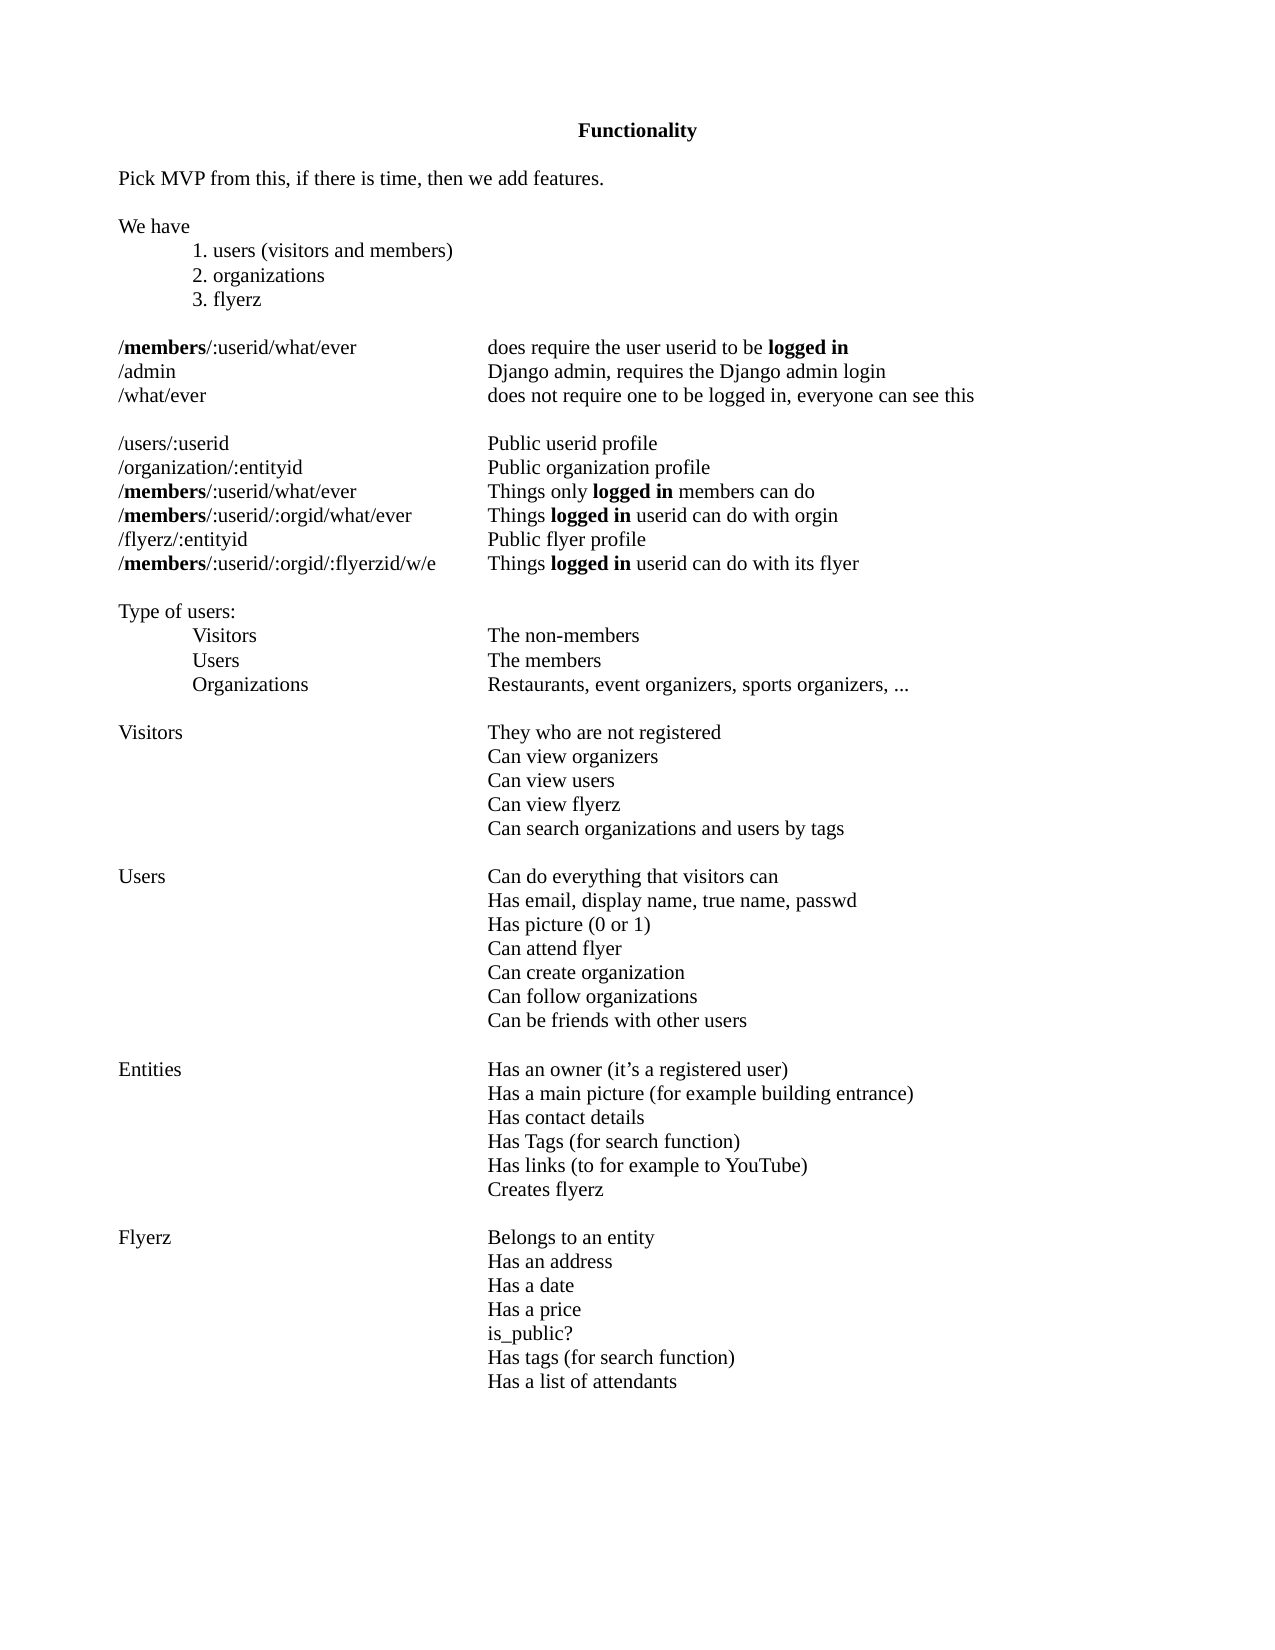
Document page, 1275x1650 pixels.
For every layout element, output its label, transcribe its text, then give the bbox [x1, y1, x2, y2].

text /flyerz/:entityid Public flyer profile [118, 527, 1157, 551]
text Can search organizations and users by tags [118, 816, 1157, 840]
text Has a main picture (for example building entrance) [118, 1081, 1157, 1105]
text Type of users: [118, 599, 1157, 623]
text Has Tags (for search function) [118, 1129, 1157, 1153]
text Has email, display name, true name, passwd [118, 888, 1157, 912]
text Visitors The non-members [118, 623, 1157, 647]
text Can view organizers [118, 744, 1157, 768]
text Can be friends with other users [118, 1008, 1157, 1032]
text Has an address [118, 1249, 1157, 1273]
text Organizations Restaurants, event organizers, sports organizers, ... [118, 672, 1157, 696]
text Entities Has an owner (it’s a registered user) [118, 1032, 1157, 1081]
text /members/:userid/what/ever Things only logged in members can do [118, 479, 1157, 503]
text Has a list of attendants [118, 1369, 1157, 1393]
text Users The members [118, 647, 1157, 672]
text /admin Django admin, requires the Django admin login [118, 359, 1157, 383]
text Can view users [118, 768, 1157, 792]
text Can create organization [118, 960, 1157, 984]
text Pick MVP from this, if there is time, then we add features. [118, 166, 1157, 190]
text /members/:userid/:orgid/:flyerzid/w/e Things logged in userid can do with its flyer [118, 551, 1157, 575]
text Creates flyerz [118, 1177, 1157, 1201]
text /members/:userid/what/ever does require the user userid to be logged in [118, 335, 1157, 359]
text Functionality [118, 118, 1157, 142]
text Can attend flyer [118, 936, 1157, 960]
text Has tags (for search function) [118, 1345, 1157, 1369]
text Has a price [118, 1297, 1157, 1321]
text Has contact details [118, 1105, 1157, 1129]
text /what/ever does not require one to be logged in, everyone can see this [118, 383, 1157, 407]
text Has picture (0 or 1) [118, 912, 1157, 936]
text /users/:userid Public userid profile [118, 431, 1157, 455]
text We have [118, 214, 1157, 238]
text Has a date [118, 1273, 1157, 1297]
text 2. organizations [118, 262, 1157, 287]
text Can view flyerz [118, 792, 1157, 816]
text 3. flyerz [118, 287, 1157, 311]
text Visitors They who are not registered [118, 720, 1157, 744]
text Can follow organizations [118, 984, 1157, 1008]
text is_public? [118, 1321, 1157, 1345]
text Flyerz Belongs to an entity [118, 1225, 1157, 1249]
text 1. users (visitors and members) [118, 238, 1157, 262]
text /members/:userid/:orgid/what/ever Things logged in userid can do with orgin [118, 503, 1157, 527]
text /organization/:entityid Public organization profile [118, 455, 1157, 479]
text Users Can do everything that visitors can [118, 864, 1157, 888]
text Has links (to for example to YouTube) [118, 1153, 1157, 1177]
